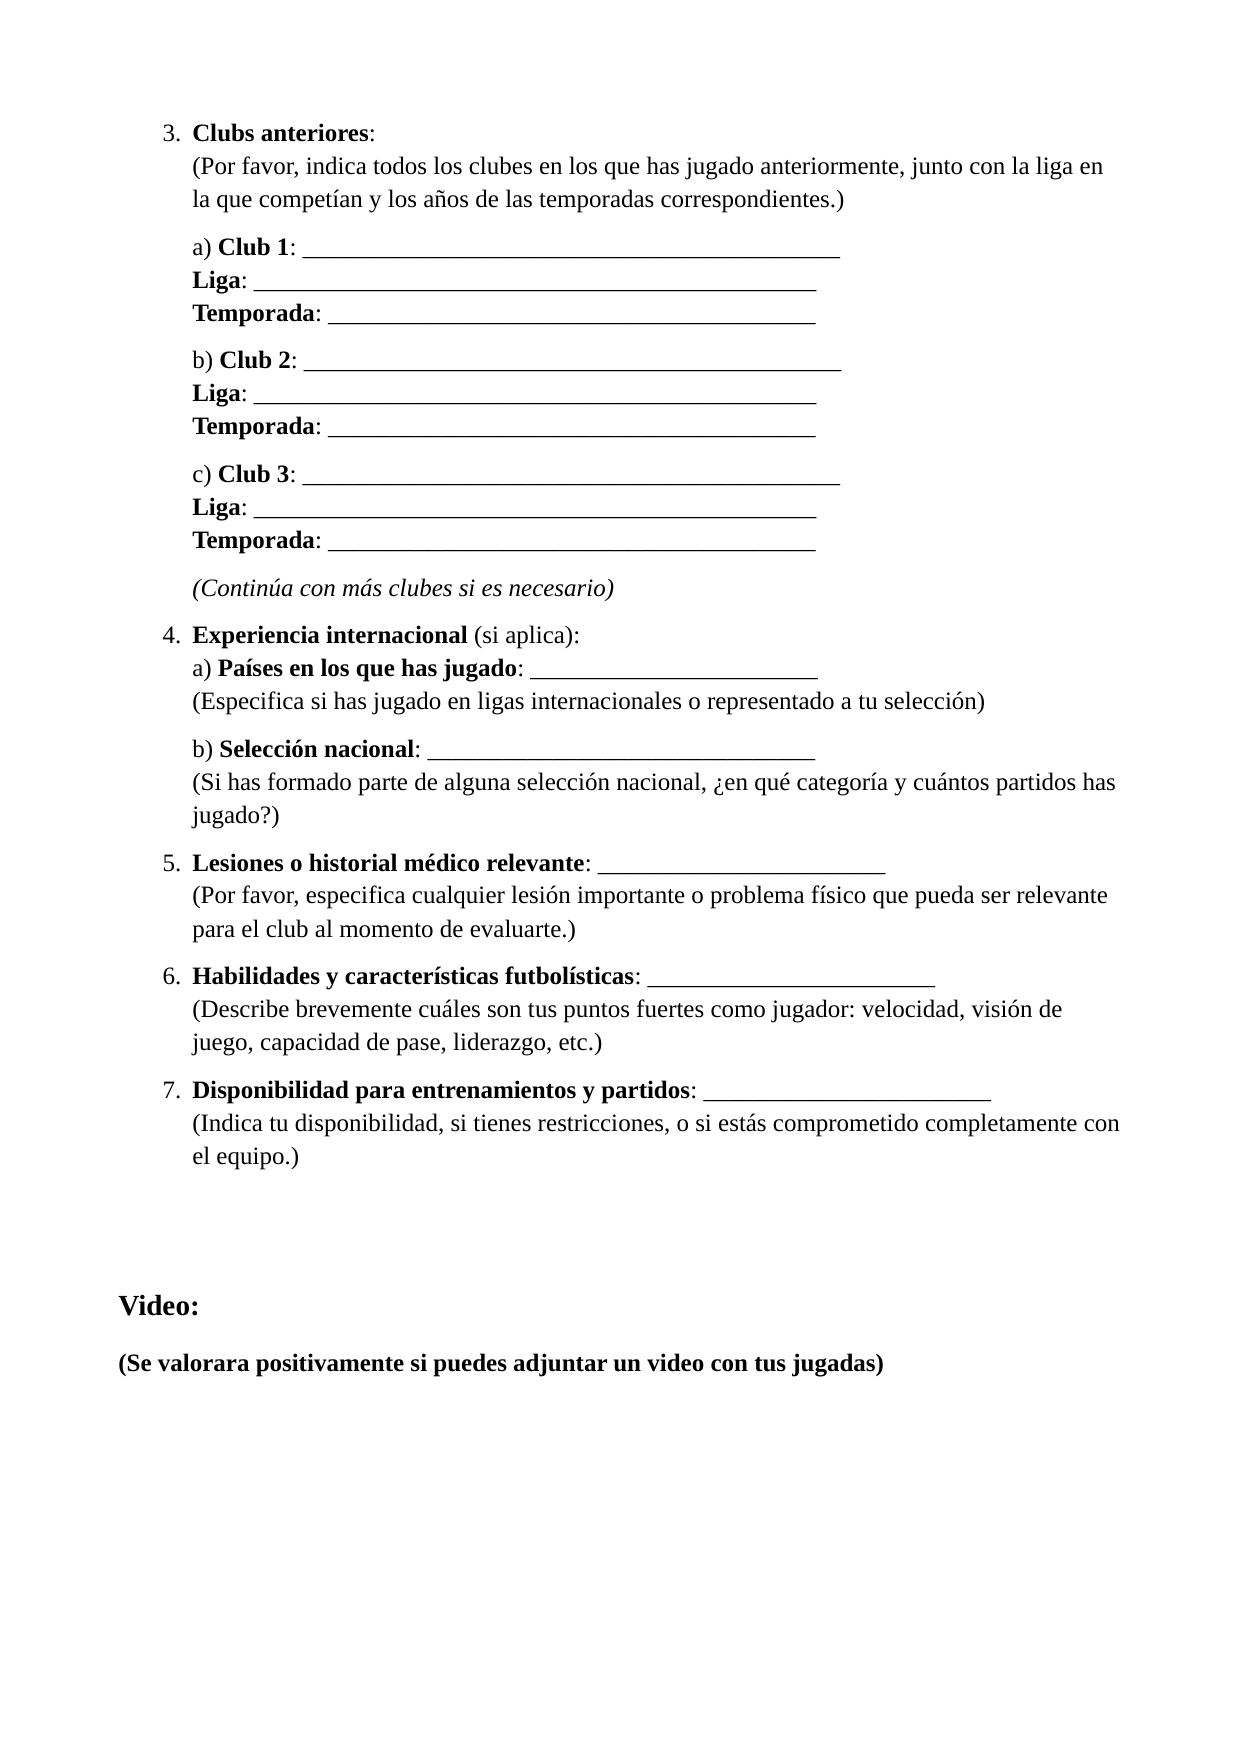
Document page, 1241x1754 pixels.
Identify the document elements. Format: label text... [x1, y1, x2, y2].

list b) Club 2: ___________________________________________ Liga: _____________________________________________ Temporada: _______________________________________ [162, 345, 1122, 440]
list Lesiones o historial médico relevante: _______________________ (Por favor, especifica cualquier lesión importante o problema físico que pueda ser relevante para el club al momento de evaluarte.) [162, 848, 1122, 942]
subtitle Video: [118, 1288, 1122, 1321]
list a) Club 1: ___________________________________________ Liga: _____________________________________________ Temporada: _______________________________________ [162, 232, 1122, 327]
list Disponibilidad para entrenamientos y partidos: _______________________ (Indica tu disponibilidad, si tienes restricciones, o si estás comprometido completamente con el equipo.) [162, 1075, 1122, 1170]
list Experiencia internacional (si aplica): a) Países en los que has jugado: _______________________ (Especifica si has jugado en ligas internacionales o representado a tu selección) [162, 620, 1122, 715]
list Habilidades y características futbolísticas: _______________________ (Describe brevemente cuáles son tus puntos fuertes como jugador: velocidad, visión de juego, capacidad de pase, liderazgo, etc.) [162, 961, 1122, 1056]
subtitle (Se valorara positivamente si puedes adjuntar un video con tus jugadas) [118, 1348, 1122, 1377]
list b) Selección nacional: _______________________________ (Si has formado parte de alguna selección nacional, ¿en qué categoría y cuántos partidos has jugado?) [162, 734, 1122, 829]
list (Continúa con más clubes si es necesario) [162, 573, 1122, 601]
list c) Club 3: ___________________________________________ Liga: _____________________________________________ Temporada: _______________________________________ [162, 459, 1122, 554]
list Clubs anteriores: (Por favor, indica todos los clubes en los que has jugado anteriormente, junto con la liga en la que competían y los años de las temporadas correspondientes.) [162, 118, 1122, 213]
